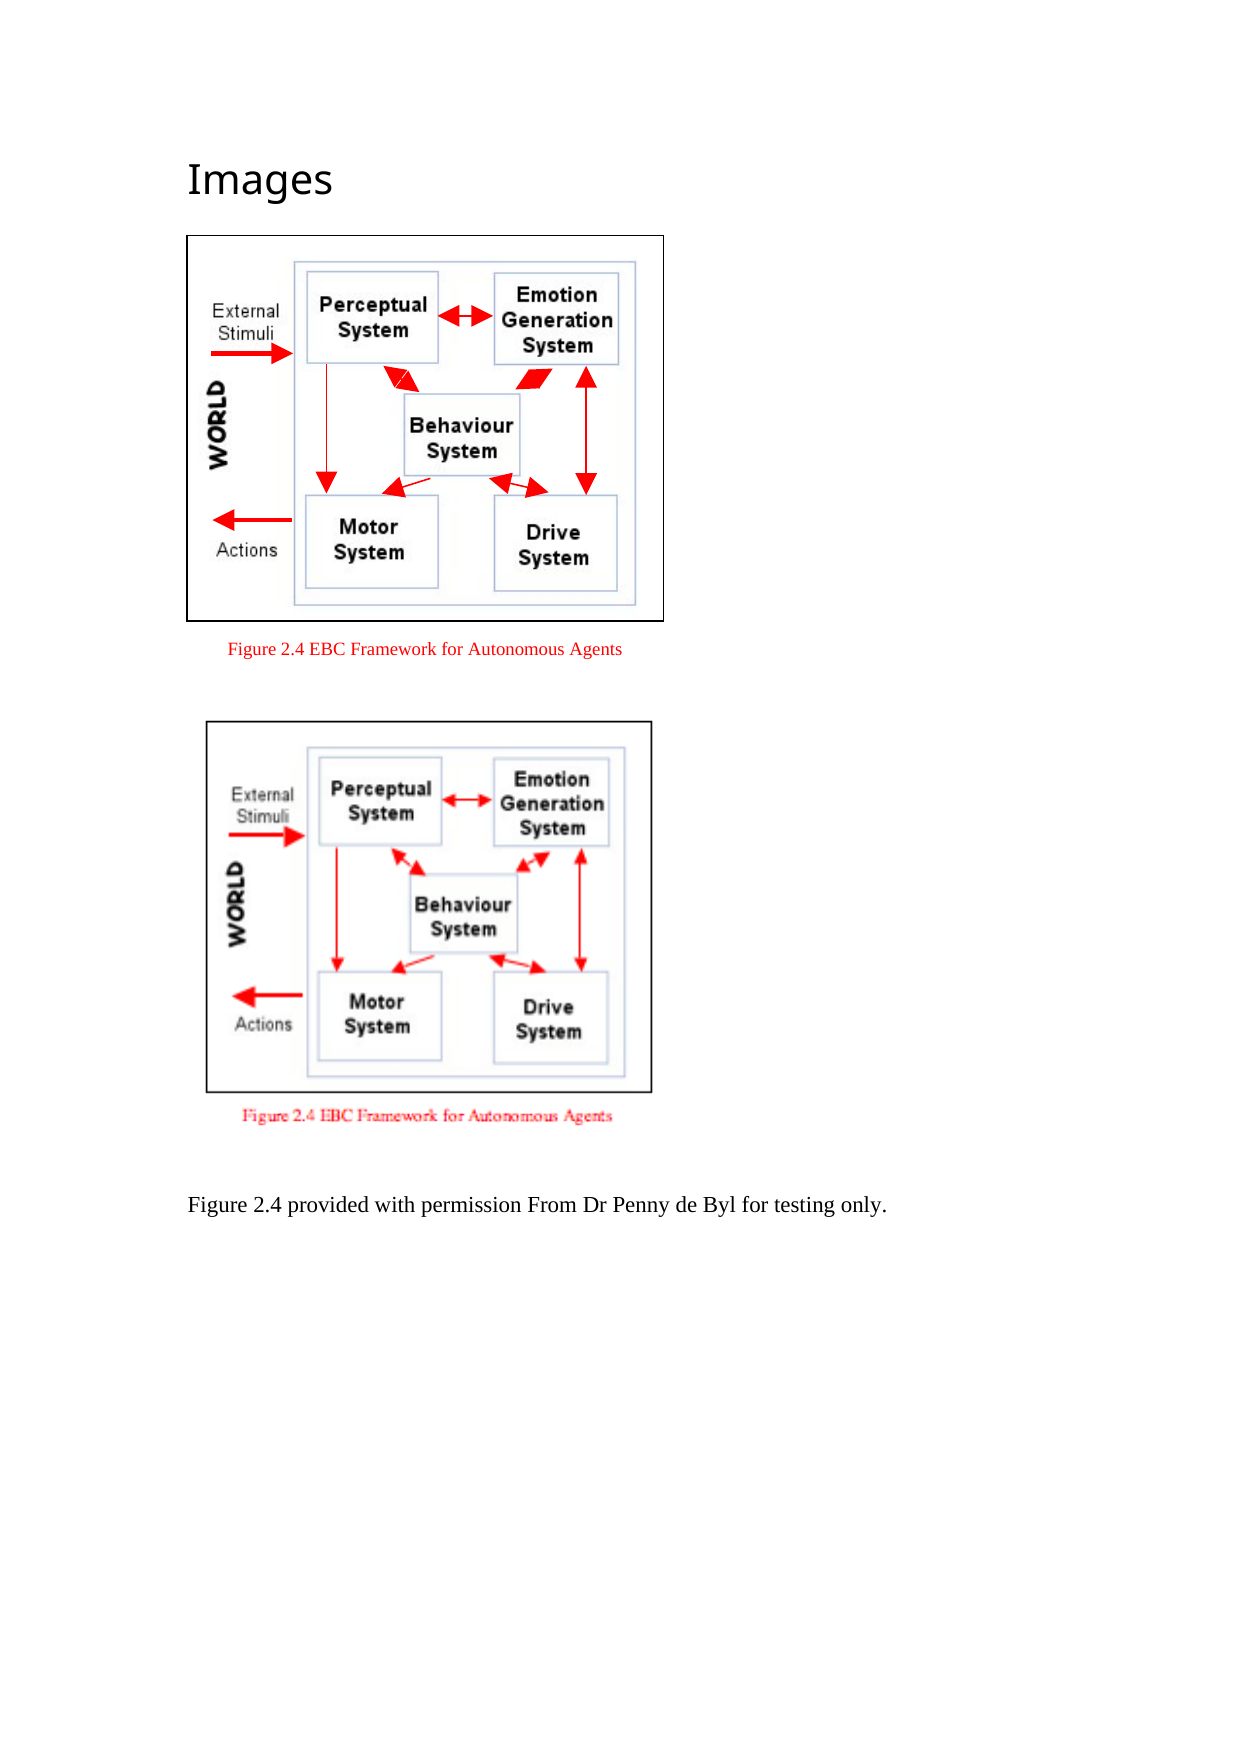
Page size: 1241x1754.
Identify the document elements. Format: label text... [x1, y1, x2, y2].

text Figure 2.4 provided with permission From Dr Penny de Byl for testing only. [187, 1191, 1053, 1217]
picture [188, 236, 663, 620]
picture [204, 719, 655, 1158]
title Images [187, 150, 1053, 207]
